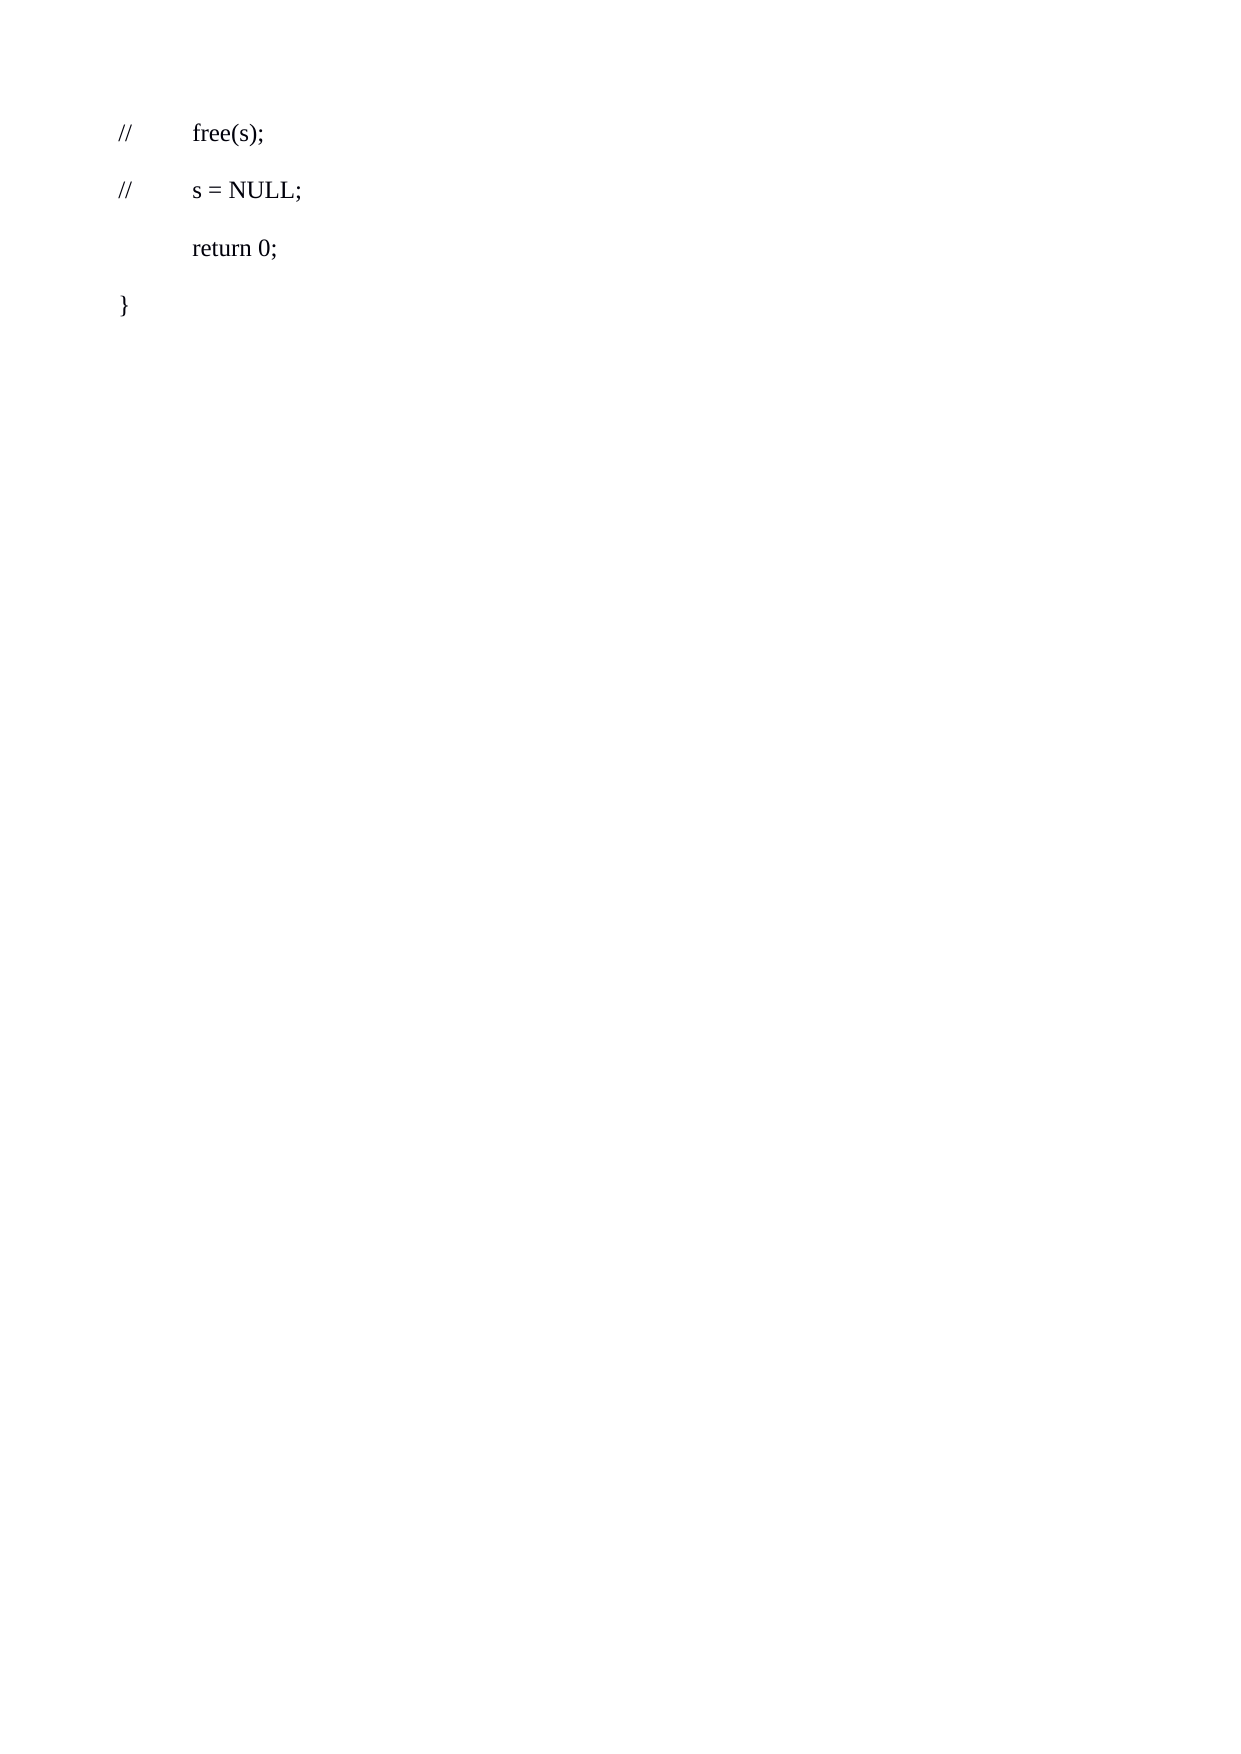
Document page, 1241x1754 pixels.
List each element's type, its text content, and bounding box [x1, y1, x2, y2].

text } [118, 291, 1122, 319]
text // s = NULL; [118, 176, 1122, 204]
text // free(s); [118, 118, 1122, 147]
text return 0; [118, 233, 1122, 262]
